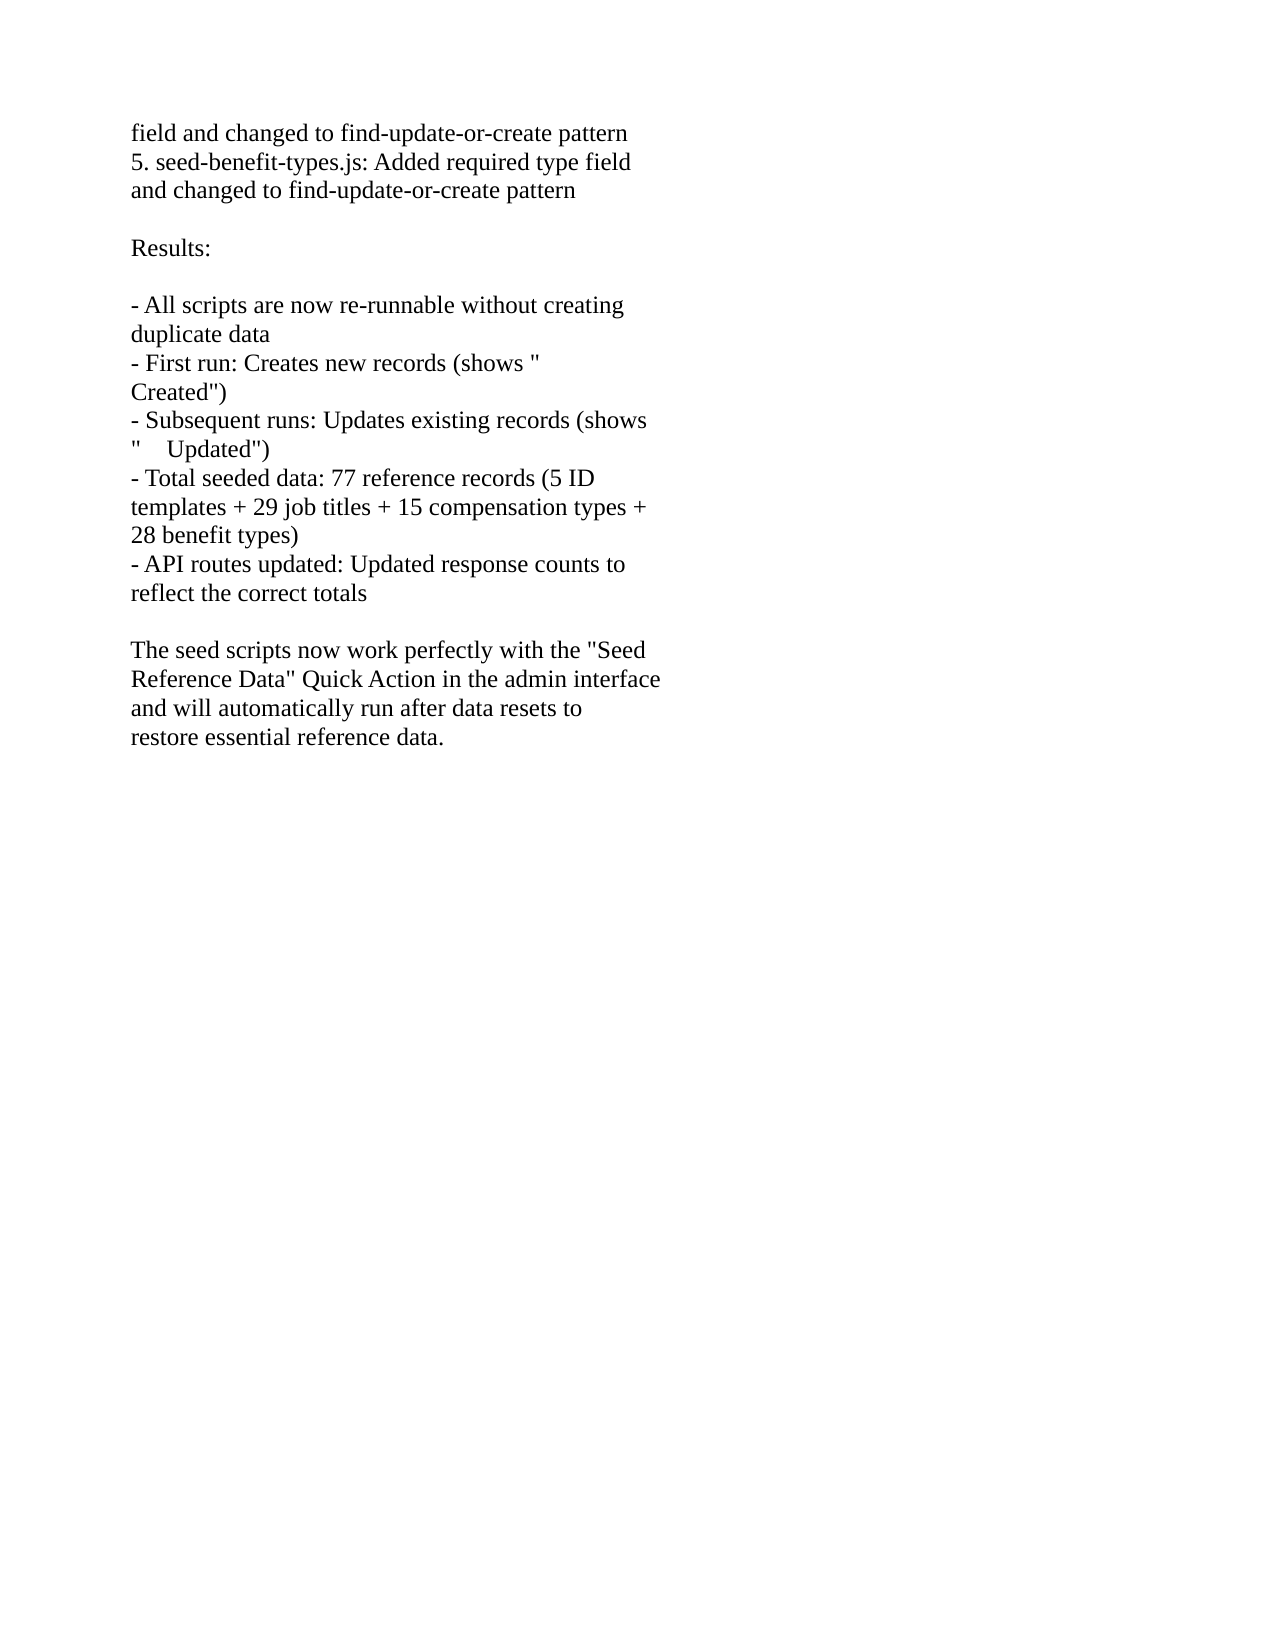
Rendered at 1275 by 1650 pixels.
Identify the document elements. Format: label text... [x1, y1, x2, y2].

text - First run: Creates new records (shows "✅ [118, 348, 1157, 377]
text - Subsequent runs: Updates existing records (shows [118, 406, 1157, 434]
text - Total seeded data: 77 reference records (5 ID [118, 463, 1157, 492]
text Created") [118, 377, 1157, 406]
text duplicate data [118, 319, 1157, 348]
text reflect the correct totals [118, 578, 1157, 607]
text 5. seed-benefit-types.js: Added required type field [118, 147, 1157, 176]
text templates + 29 job titles + 15 compensation types + [118, 492, 1157, 521]
text field and changed to find-update-or-create pattern [118, 118, 1157, 147]
text Results: [118, 233, 1157, 262]
text "🔄 Updated") [118, 434, 1157, 463]
text restore essential reference data. [118, 722, 1157, 751]
text The seed scripts now work perfectly with the "Seed [118, 636, 1157, 664]
text - API routes updated: Updated response counts to [118, 549, 1157, 578]
text and changed to find-update-or-create pattern [118, 176, 1157, 204]
text Reference Data" Quick Action in the admin interface [118, 664, 1157, 693]
text 28 benefit types) [118, 521, 1157, 549]
text and will automatically run after data resets to [118, 693, 1157, 722]
text - All scripts are now re-runnable without creating [118, 291, 1157, 319]
